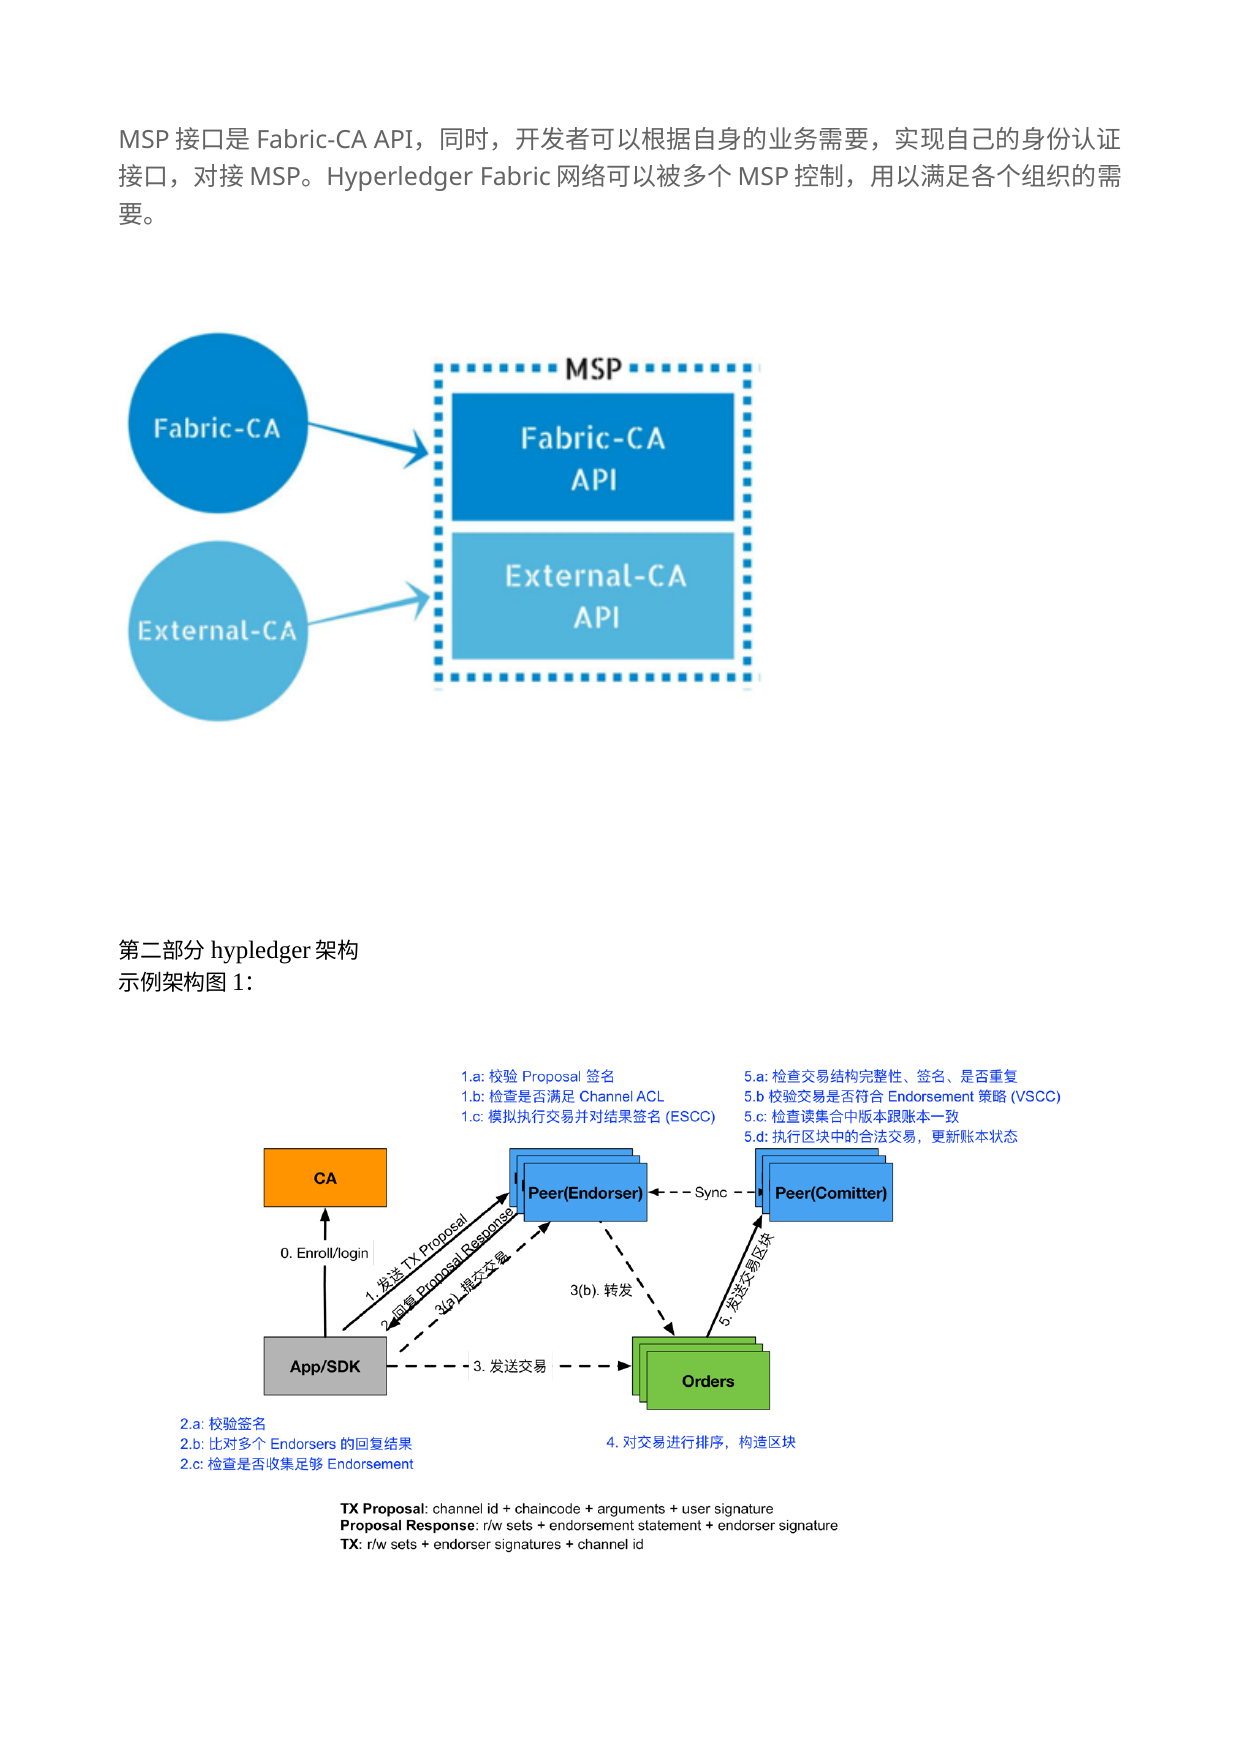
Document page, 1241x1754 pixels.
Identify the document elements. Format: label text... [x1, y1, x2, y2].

text MSP接口是Fabric-CA API，同时，开发者可以根据自身的业务需要，实现自己的身份认证接口，对接MSP。Hyperledger Fabric网络可以被多个MSP控制，用以满足各个组织的需要。 [118, 118, 1122, 231]
text 示例架构图1： [118, 965, 1122, 996]
picture [118, 1025, 1123, 1616]
text 第二部分 hypledger架构 [118, 933, 1122, 965]
picture [118, 318, 770, 731]
